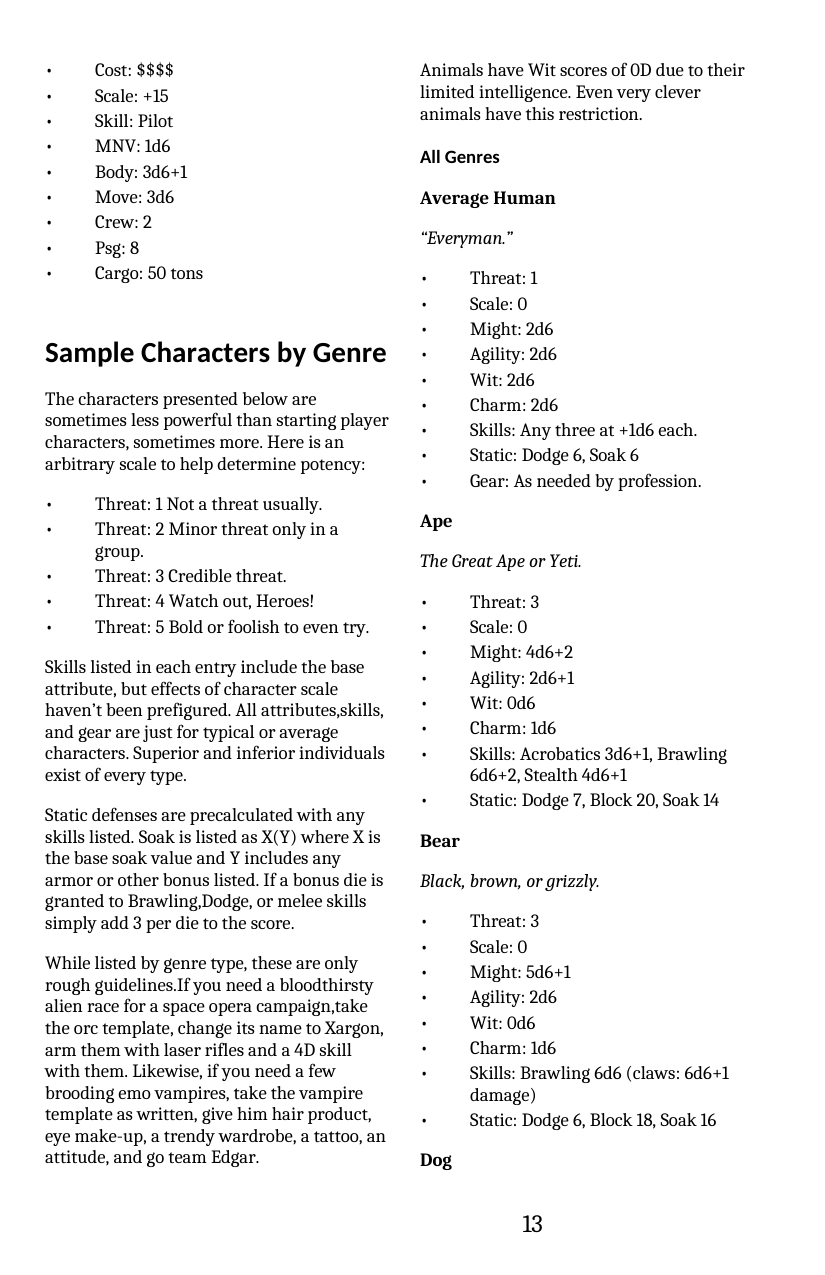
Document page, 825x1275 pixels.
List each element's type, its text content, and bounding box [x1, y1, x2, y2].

list Might: 4d6+2 [420, 642, 765, 663]
list Body: 3d6+1 [45, 161, 390, 183]
text “Everyman.” [420, 227, 765, 249]
list Static: Dodge 6, Soak 6 [420, 445, 765, 467]
list Threat: 4 Watch out, Heroes! [45, 591, 390, 612]
list Cargo: 50 tons [45, 262, 390, 284]
list MNV: 1d6 [45, 136, 390, 157]
list Agility: 2d6 [420, 987, 765, 1008]
text While listed by genre type, these are only rough guidelines.If you need a bloodthirsty alien race for a space opera campaign,take the orc template, change its name to Xargon, arm them with laser rifles and a 4D skill with them. Likewise, if you need a few brooding emo vampires, take the vampire template as written, give him hair product, eye make-up, a trendy wardrobe, a tattoo, an attitude, and go team Edgar. [45, 953, 390, 1168]
list Skills: Acrobatics 3d6+1, Brawling 6d6+2, Stealth 4d6+1 [420, 743, 765, 786]
list Skill: Pilot [45, 111, 390, 132]
text The characters presented below are sometimes less powerful than starting player characters, sometimes more. Here is an arbitrary scale to help determine potency: [45, 388, 390, 475]
list Skills: Brawling 6d6 (claws: 6d6+1 damage) [420, 1063, 765, 1106]
text Animals have Wit scores of 0D due to their limited intelligence. Even very clever animals have this restriction. [420, 60, 765, 125]
text Black, brown, or grizzly. [420, 871, 765, 892]
list Charm: 2d6 [420, 394, 765, 416]
list Threat: 2 Minor threat only in a group. [45, 519, 390, 562]
text Skills listed in each entry include the base attribute, but effects of character scale haven’t been prefigured. All attributes,skills, and gear are just for typical or average characters. Superior and inferior individuals exist of every type. [45, 657, 390, 786]
list Threat: 3 Credible threat. [45, 566, 390, 587]
list Might: 5d6+1 [420, 962, 765, 983]
list Threat: 1 [420, 268, 765, 289]
list Agility: 2d6+1 [420, 667, 765, 689]
list Wit: 2d6 [420, 369, 765, 391]
text Ape [420, 511, 765, 532]
list Agility: 2d6 [420, 344, 765, 365]
text Average Human [420, 187, 765, 209]
list Static: Dodge 7, Block 20, Soak 14 [420, 790, 765, 812]
text Static defenses are precalculated with any skills listed. Soak is listed as X(Y) where X is the base soak value and Y includes any armor or other bonus listed. If a bonus die is granted to Brawling,Dodge, or melee skills simply add 3 per die to the score. [45, 805, 390, 934]
list Threat: 5 Bold or foolish to even try. [45, 616, 390, 638]
list Charm: 1d6 [420, 718, 765, 739]
list Might: 2d6 [420, 318, 765, 340]
list Threat: 3 [420, 591, 765, 613]
list Threat: 3 [420, 911, 765, 932]
list Scale: +15 [45, 85, 390, 107]
text Bear [420, 830, 765, 852]
text The Great Ape or Yeti. [420, 551, 765, 572]
list Charm: 1d6 [420, 1037, 765, 1059]
list Skills: Any three at +1d6 each. [420, 420, 765, 441]
text Dog [420, 1150, 765, 1172]
list Scale: 0 [420, 293, 765, 315]
list Crew: 2 [45, 212, 390, 233]
list Move: 3d6 [45, 187, 390, 208]
list Scale: 0 [420, 936, 765, 958]
subtitle All Genres [420, 146, 765, 168]
list Wit: 0d6 [420, 1012, 765, 1034]
list Threat: 1 Not a threat usually. [45, 493, 390, 515]
list Static: Dodge 6, Block 18, Soak 16 [420, 1110, 765, 1131]
list Gear: As needed by profession. [420, 470, 765, 492]
list Wit: 0d6 [420, 692, 765, 714]
subtitle Sample Characters by Genre [45, 334, 390, 370]
list Cost: $$$$ [45, 60, 390, 82]
list Scale: 0 [420, 617, 765, 638]
list Psg: 8 [45, 237, 390, 259]
